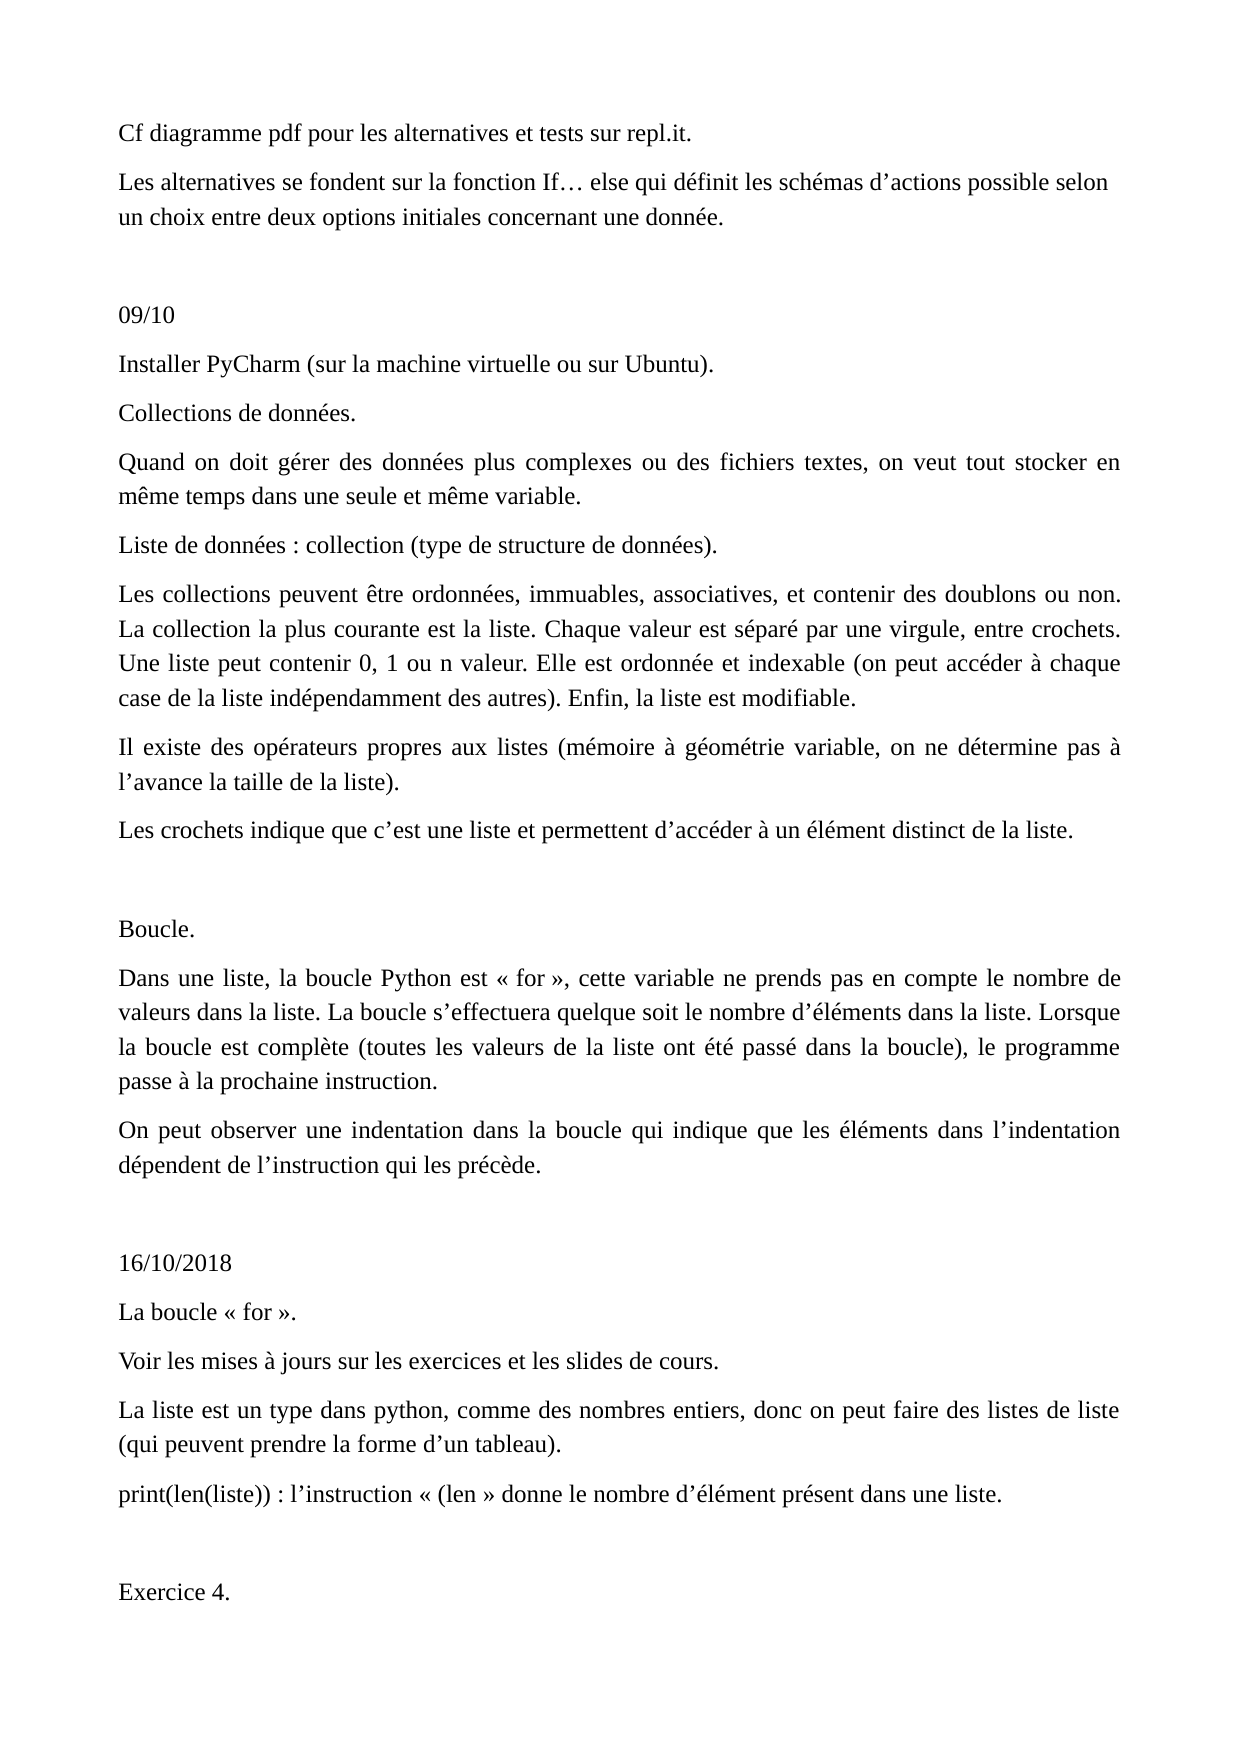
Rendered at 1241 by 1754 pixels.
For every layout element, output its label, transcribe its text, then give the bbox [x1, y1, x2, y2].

text Collections de données. [118, 398, 1122, 427]
text print(len(liste)) : l’instruction « (len » donne le nombre d’élément présent dans une liste. [118, 1479, 1122, 1507]
text Quand on doit gérer des données plus complexes ou des fichiers textes, on veut tout stocker en même temps dans une seule et même variable. [118, 447, 1122, 510]
text Les collections peuvent être ordonnées, immuables, associatives, et contenir des doublons ou non. La collection la plus courante est la liste. Chaque valeur est séparé par une virgule, entre crochets. Une liste peut contenir 0, 1 ou n valeur. Elle est ordonnée et indexable (on peut accéder à chaque case de la liste indépendamment des autres). Enfin, la liste est modifiable. [118, 579, 1122, 712]
text Voir les mises à jours sur les exercices et les slides de cours. [118, 1346, 1122, 1375]
text 09/10 [118, 300, 1122, 328]
text On peut observer une indentation dans la boucle qui indique que les éléments dans l’indentation dépendent de l’instruction qui les précède. [118, 1115, 1122, 1178]
text Il existe des opérateurs propres aux listes (mémoire à géométrie variable, on ne détermine pas à l’avance la taille de la liste). [118, 732, 1122, 795]
text La boucle « for ». [118, 1297, 1122, 1326]
text Installer PyCharm (sur la machine virtuelle ou sur Ubuntu). [118, 349, 1122, 378]
text Boucle. [118, 914, 1122, 942]
text Les crochets indique que c’est une liste et permettent d’accéder à un élément distinct de la liste. [118, 816, 1122, 844]
text La liste est un type dans python, comme des nombres entiers, donc on peut faire des listes de liste (qui peuvent prendre la forme d’un tableau). [118, 1395, 1122, 1458]
text Exercice 4. [118, 1577, 1122, 1606]
text Cf diagramme pdf pour les alternatives et tests sur repl.it. [118, 118, 1122, 147]
text Les alternatives se fondent sur la fonction If… else qui définit les schémas d’actions possible selon un choix entre deux options initiales concernant une donnée. [118, 167, 1122, 230]
text Dans une liste, la boucle Python est « for », cette variable ne prends pas en compte le nombre de valeurs dans la liste. La boucle s’effectuera quelque soit le nombre d’éléments dans la liste. Lorsque la boucle est complète (toutes les valeurs de la liste ont été passé dans la boucle), le programme passe à la prochaine instruction. [118, 963, 1122, 1095]
text 16/10/2018 [118, 1248, 1122, 1277]
text Liste de données : collection (type de structure de données). [118, 531, 1122, 559]
